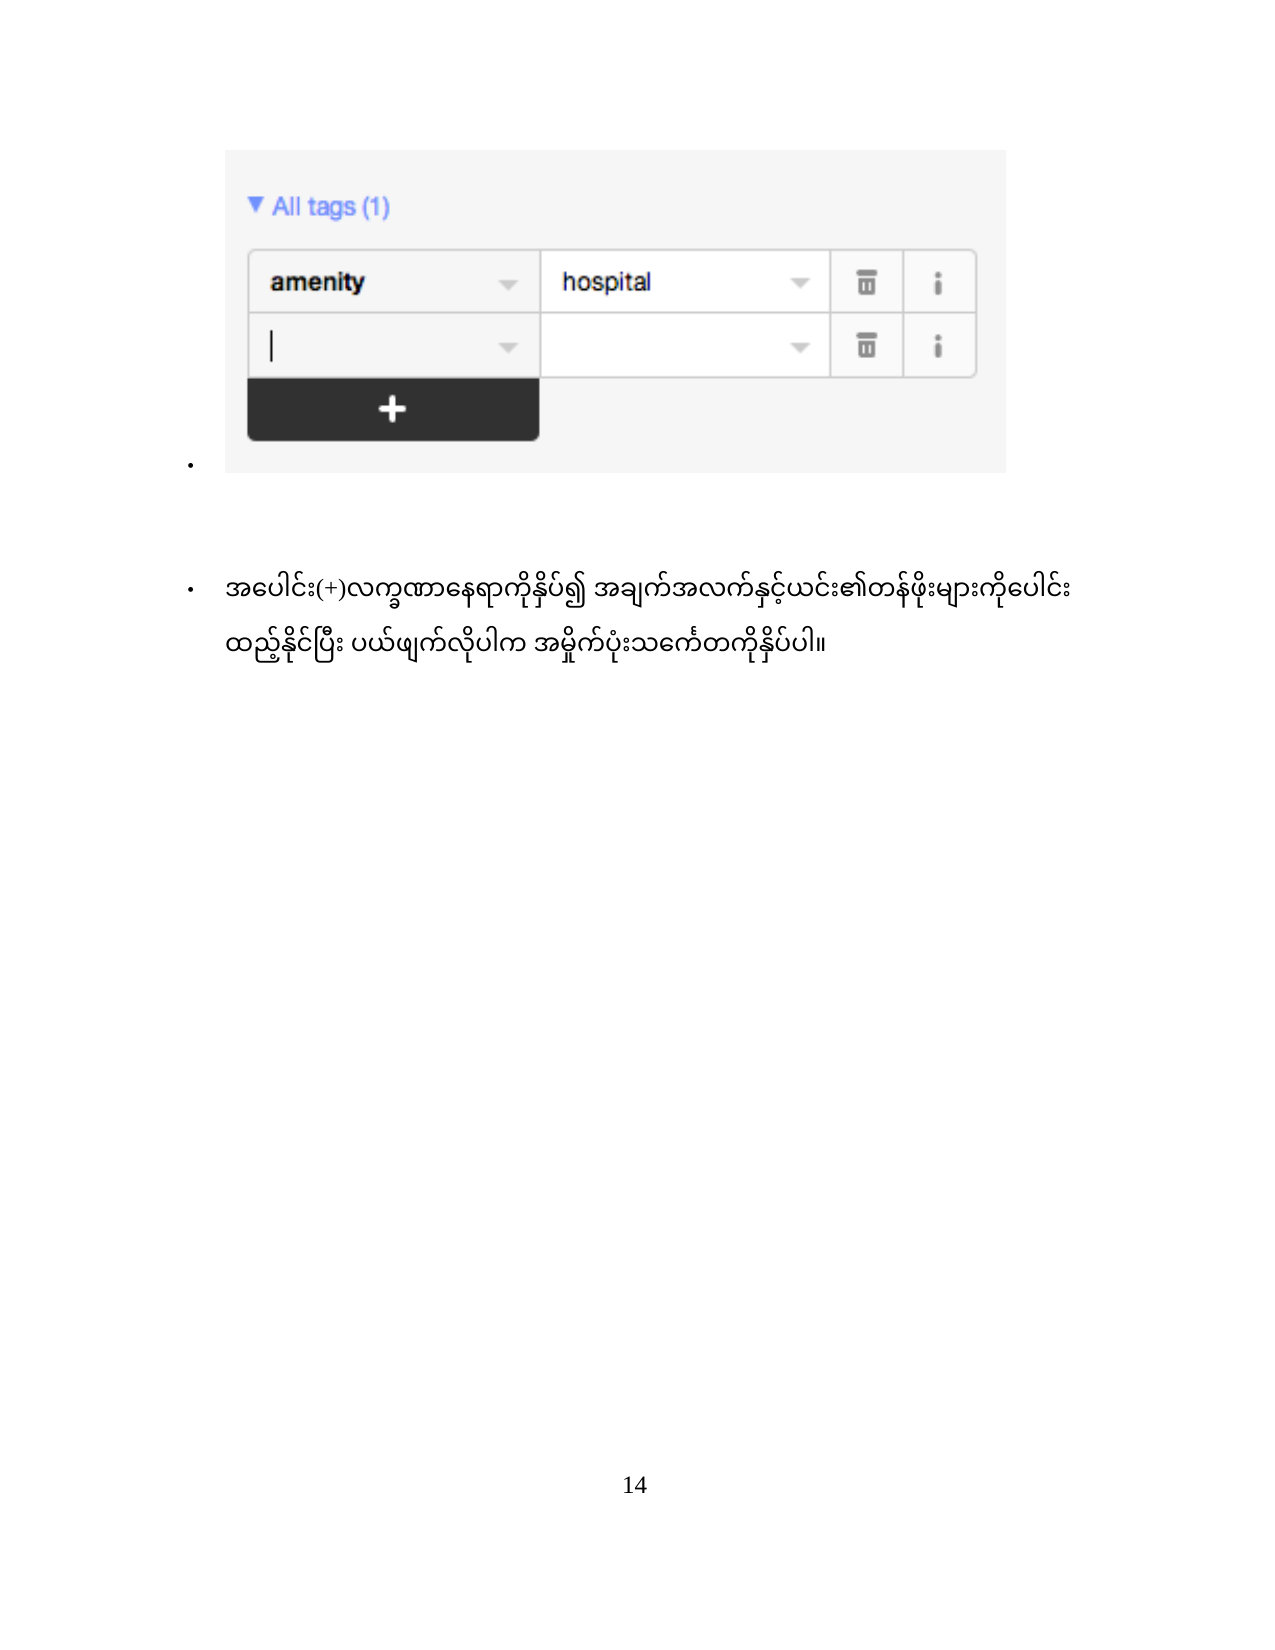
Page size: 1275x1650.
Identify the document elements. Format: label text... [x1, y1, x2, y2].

picture [225, 150, 1007, 473]
list အပေါင်း(+)လက္ခဏာနေရာကိုနှိပ်၍ အချက်အလက်နှင့်ယင်း၏တန်ဖိုးများကိုပေါင်းထည့်နိုင်ပြီး ပယ်ဖျက်လိုပါက အမှိုက်ပုံးသင်္ကေတကိုနှိပ်ပါ။ [187, 563, 1125, 672]
